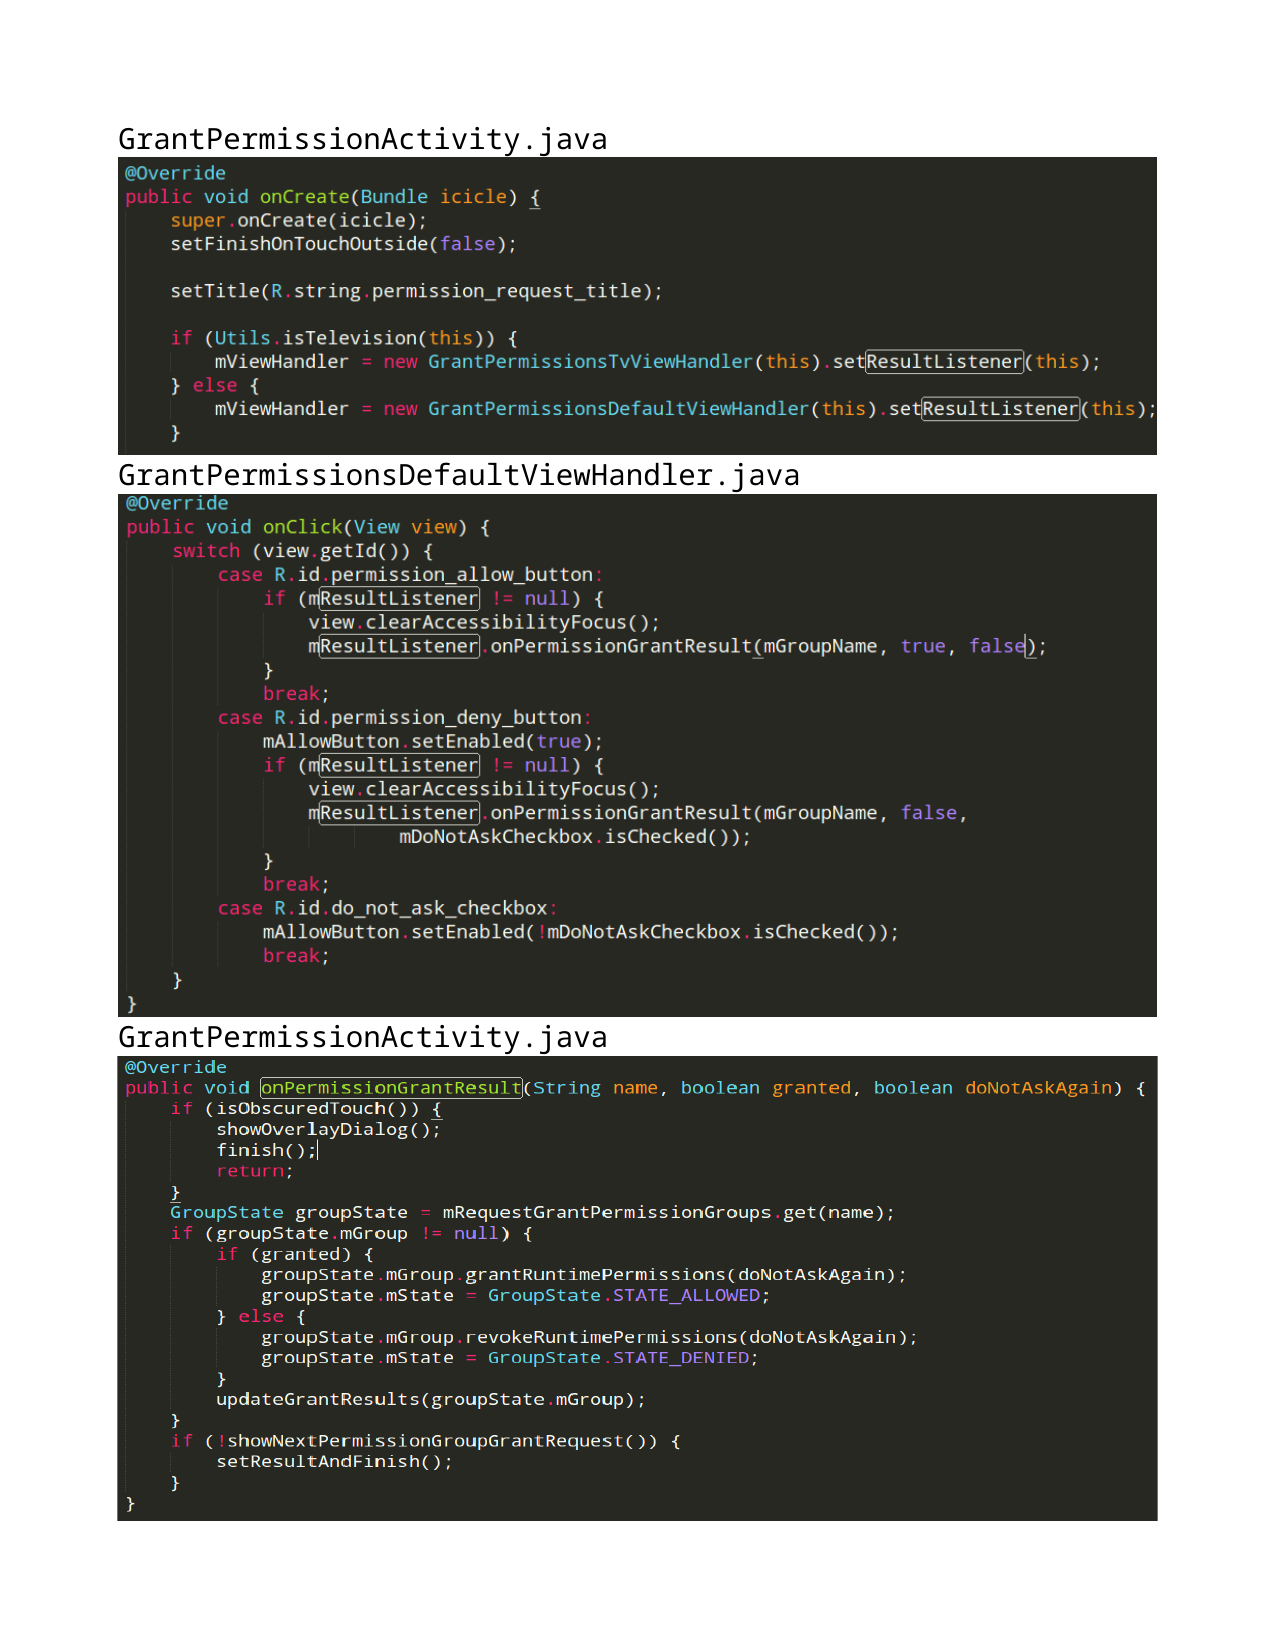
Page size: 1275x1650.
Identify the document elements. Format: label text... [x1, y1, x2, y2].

text GrantPermissionActivity.java [118, 1017, 1157, 1056]
picture [118, 157, 1157, 455]
picture [118, 494, 1157, 1017]
picture [117, 1056, 1158, 1521]
text GrantPermissionActivity.java [118, 118, 1157, 157]
text GrantPermissionsDefaultViewHandler.java [118, 455, 1157, 494]
